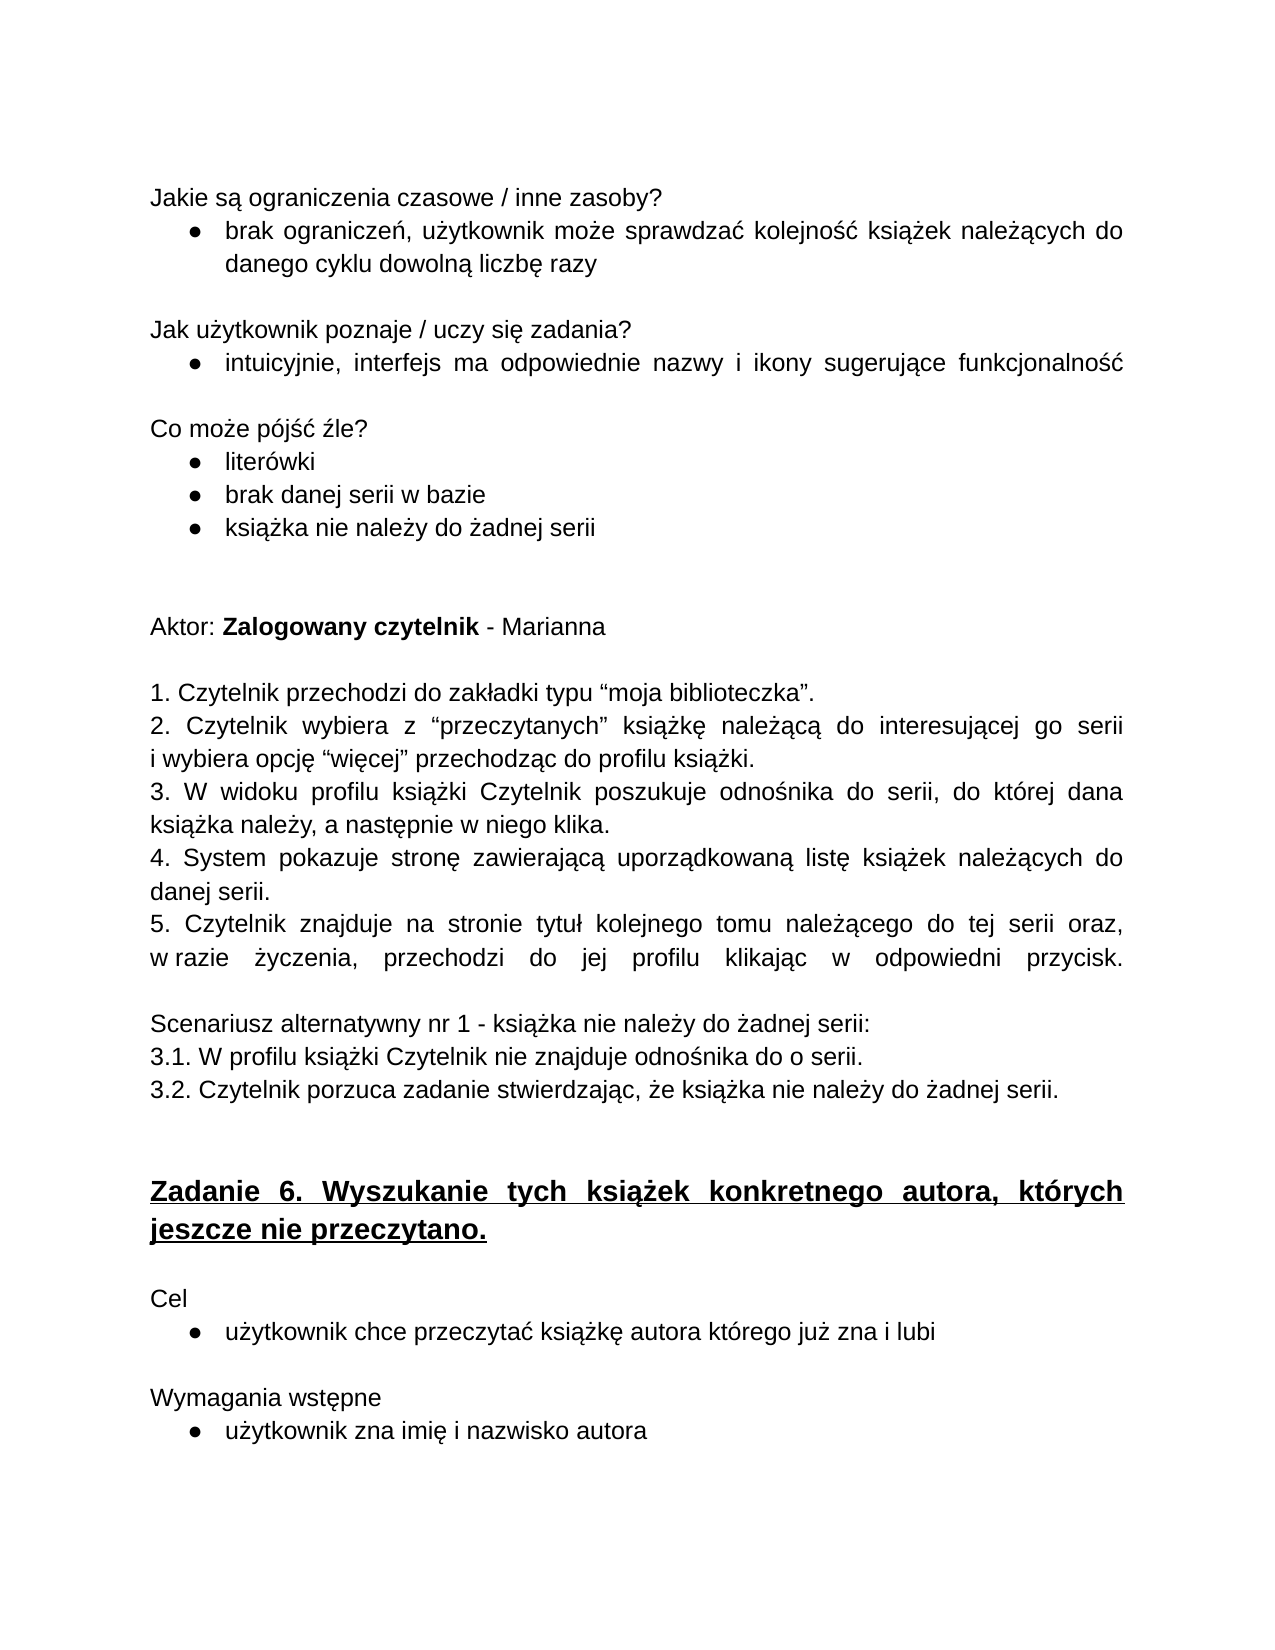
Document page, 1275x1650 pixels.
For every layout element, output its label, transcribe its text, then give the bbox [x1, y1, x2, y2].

list użytkownik chce przeczytać książkę autora którego już zna i lubi [187, 1317, 1125, 1346]
list intuicyjnie, interfejs ma odpowiednie nazwy i ikony sugerujące funkcjonalność [187, 348, 1125, 410]
text Zadanie 6. Wyszukanie tych książek konkretnego autora, których [150, 1174, 1125, 1203]
text 3.2. Czytelnik porzuca zadanie stwierdzając, że książka nie należy do żadnej serii. [150, 1074, 1125, 1103]
list brak danej serii w bazie [187, 480, 1125, 509]
text Aktor: Zalogowany czytelnik - Marianna [150, 612, 1125, 641]
text jeszcze nie przeczytano. [150, 1204, 1125, 1246]
text Cel [150, 1251, 1125, 1312]
text Jakie są ograniczenia czasowe / inne zasoby? [150, 183, 1125, 212]
text 5. Czytelnik znajduje na stronie tytuł kolejnego tomu należącego do tej serii oraz, w razie życzenia, przechodzi do jej profilu klikając w odpowiedni przycisk. Scenariusz alternatywny nr 1 - książka nie należy do żadnej serii: [150, 909, 1125, 1037]
text Co może pójść źle? [150, 414, 1125, 443]
list książka nie należy do żadnej serii [187, 513, 1125, 542]
text Wymagania wstępne [150, 1383, 1125, 1412]
text 1. Czytelnik przechodzi do zakładki typu “moja biblioteczka”. [150, 645, 1125, 707]
list użytkownik zna imię i nazwisko autora [187, 1416, 1125, 1444]
list brak ograniczeń, użytkownik może sprawdzać kolejność książek należących do danego cyklu dowolną liczbę razy [187, 216, 1125, 278]
text 3.1. W profilu książki Czytelnik nie znajduje odnośnika do o serii. [150, 1042, 1125, 1070]
text 4. System pokazuje stronę zawierającą uporządkowaną listę książek należących do danej serii. [150, 843, 1125, 905]
list literówki [187, 447, 1125, 476]
text 3. W widoku profilu książki Czytelnik poszukuje odnośnika do serii, do której dana książka należy, a następnie w niego klika. [150, 777, 1125, 839]
text 2. Czytelnik wybiera z “przeczytanych” książkę należącą do interesującej go serii i wybiera opcję “więcej” przechodząc do profilu książki. [150, 711, 1125, 773]
text Jak użytkownik poznaje / uczy się zadania? [150, 315, 1125, 344]
